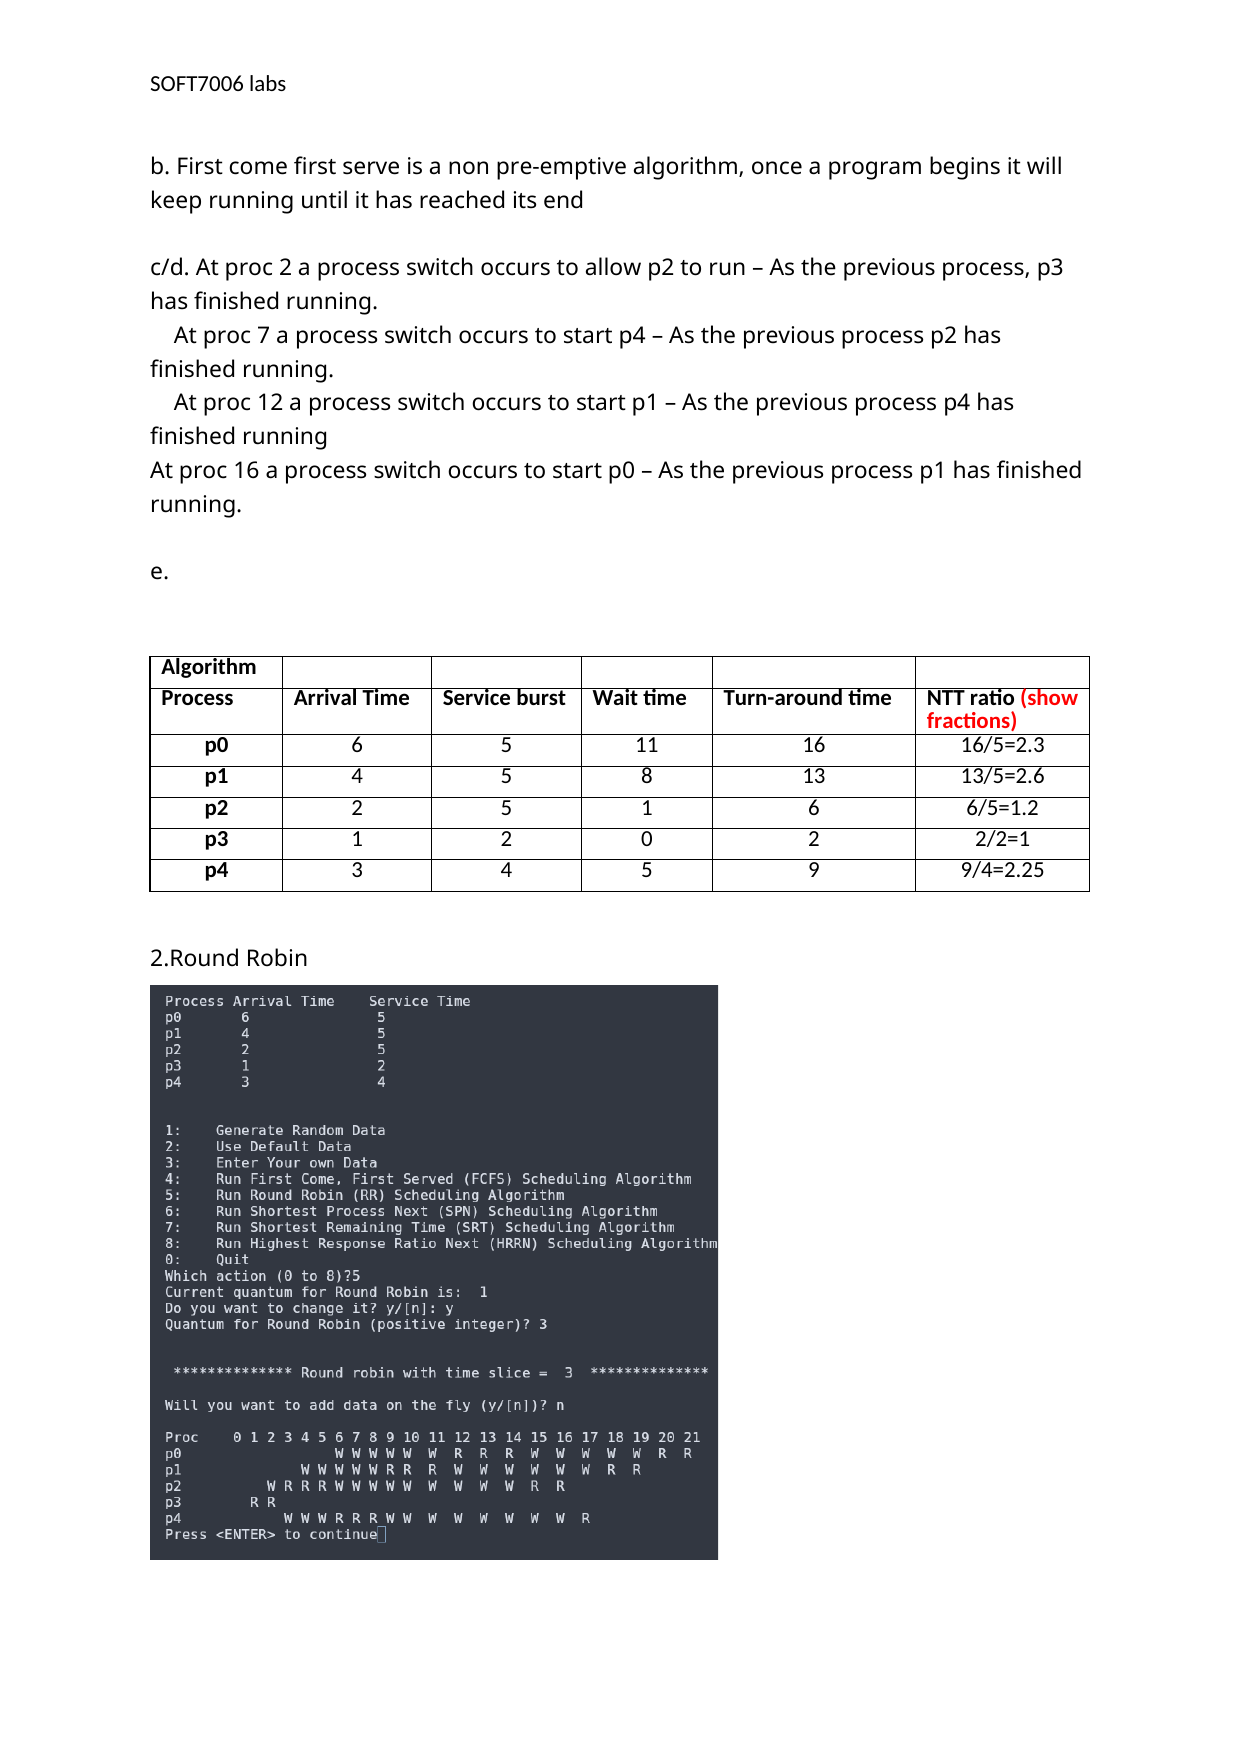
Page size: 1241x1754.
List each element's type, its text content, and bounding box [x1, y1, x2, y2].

table_cell p3 [151, 829, 282, 859]
table_cell 4 [283, 767, 431, 797]
table_cell 13 [713, 767, 915, 797]
table_header [582, 657, 712, 687]
table_cell Arrival Time [283, 689, 431, 734]
table_cell Turn-around time [713, 689, 915, 734]
table_cell 1 [283, 829, 431, 859]
text At proc 16 a process switch occurs to start p0 – As the previous process p1 has finished running. [150, 454, 1090, 519]
table_cell 1 [582, 798, 712, 828]
table_header [713, 657, 915, 687]
table_cell Wait time [582, 689, 712, 734]
table_cell 16/5=2.3 [916, 735, 1089, 766]
table_cell 13/5=2.6 [916, 767, 1089, 797]
table_header [916, 657, 1089, 687]
table_cell 5 [432, 767, 581, 797]
table_cell 6/5=1.2 [916, 798, 1089, 828]
table_cell 0 [582, 829, 712, 859]
table_cell 9 [713, 860, 915, 891]
table_cell NTT ratio (show fractions) [916, 689, 1089, 734]
table_cell 9/4=2.25 [916, 860, 1089, 891]
table_cell 3 [283, 860, 431, 891]
table_cell 2 [432, 829, 581, 859]
table_cell 5 [432, 798, 581, 828]
table_header [283, 657, 431, 687]
text e. [150, 555, 1090, 586]
table_cell 8 [582, 767, 712, 797]
table_cell Service burst [432, 689, 581, 734]
table_cell 2/2=1 [916, 829, 1089, 859]
table_cell p2 [151, 798, 282, 828]
table_cell 2 [283, 798, 431, 828]
table_cell 6 [283, 735, 431, 766]
table_cell 6 [713, 798, 915, 828]
text c/d. At proc 2 a process switch occurs to allow p2 to run – As the previous process, p3 has finished running. [150, 251, 1090, 316]
text b. First come first serve is a non pre-emptive algorithm, once a program begins it will keep running until it has reached its end [150, 150, 1090, 215]
table_cell 16 [713, 735, 915, 766]
text At proc 12 a process switch occurs to start p1 – As the previous process p4 has finished running [150, 386, 1090, 451]
picture [150, 985, 719, 1560]
text At proc 7 a process switch occurs to start p4 – As the previous process p2 has finished running. [150, 319, 1090, 384]
table_cell 11 [582, 735, 712, 766]
table_header Algorithm [151, 657, 282, 687]
table_header [432, 657, 581, 687]
table_cell p4 [151, 860, 282, 891]
table_cell p0 [151, 735, 282, 766]
table_cell 2 [713, 829, 915, 859]
table_cell 5 [582, 860, 712, 891]
table_cell 4 [432, 860, 581, 891]
table_cell 5 [432, 735, 581, 766]
table_cell Process [151, 689, 282, 734]
table_cell p1 [151, 767, 282, 797]
text 2.Round Robin [150, 942, 1090, 973]
